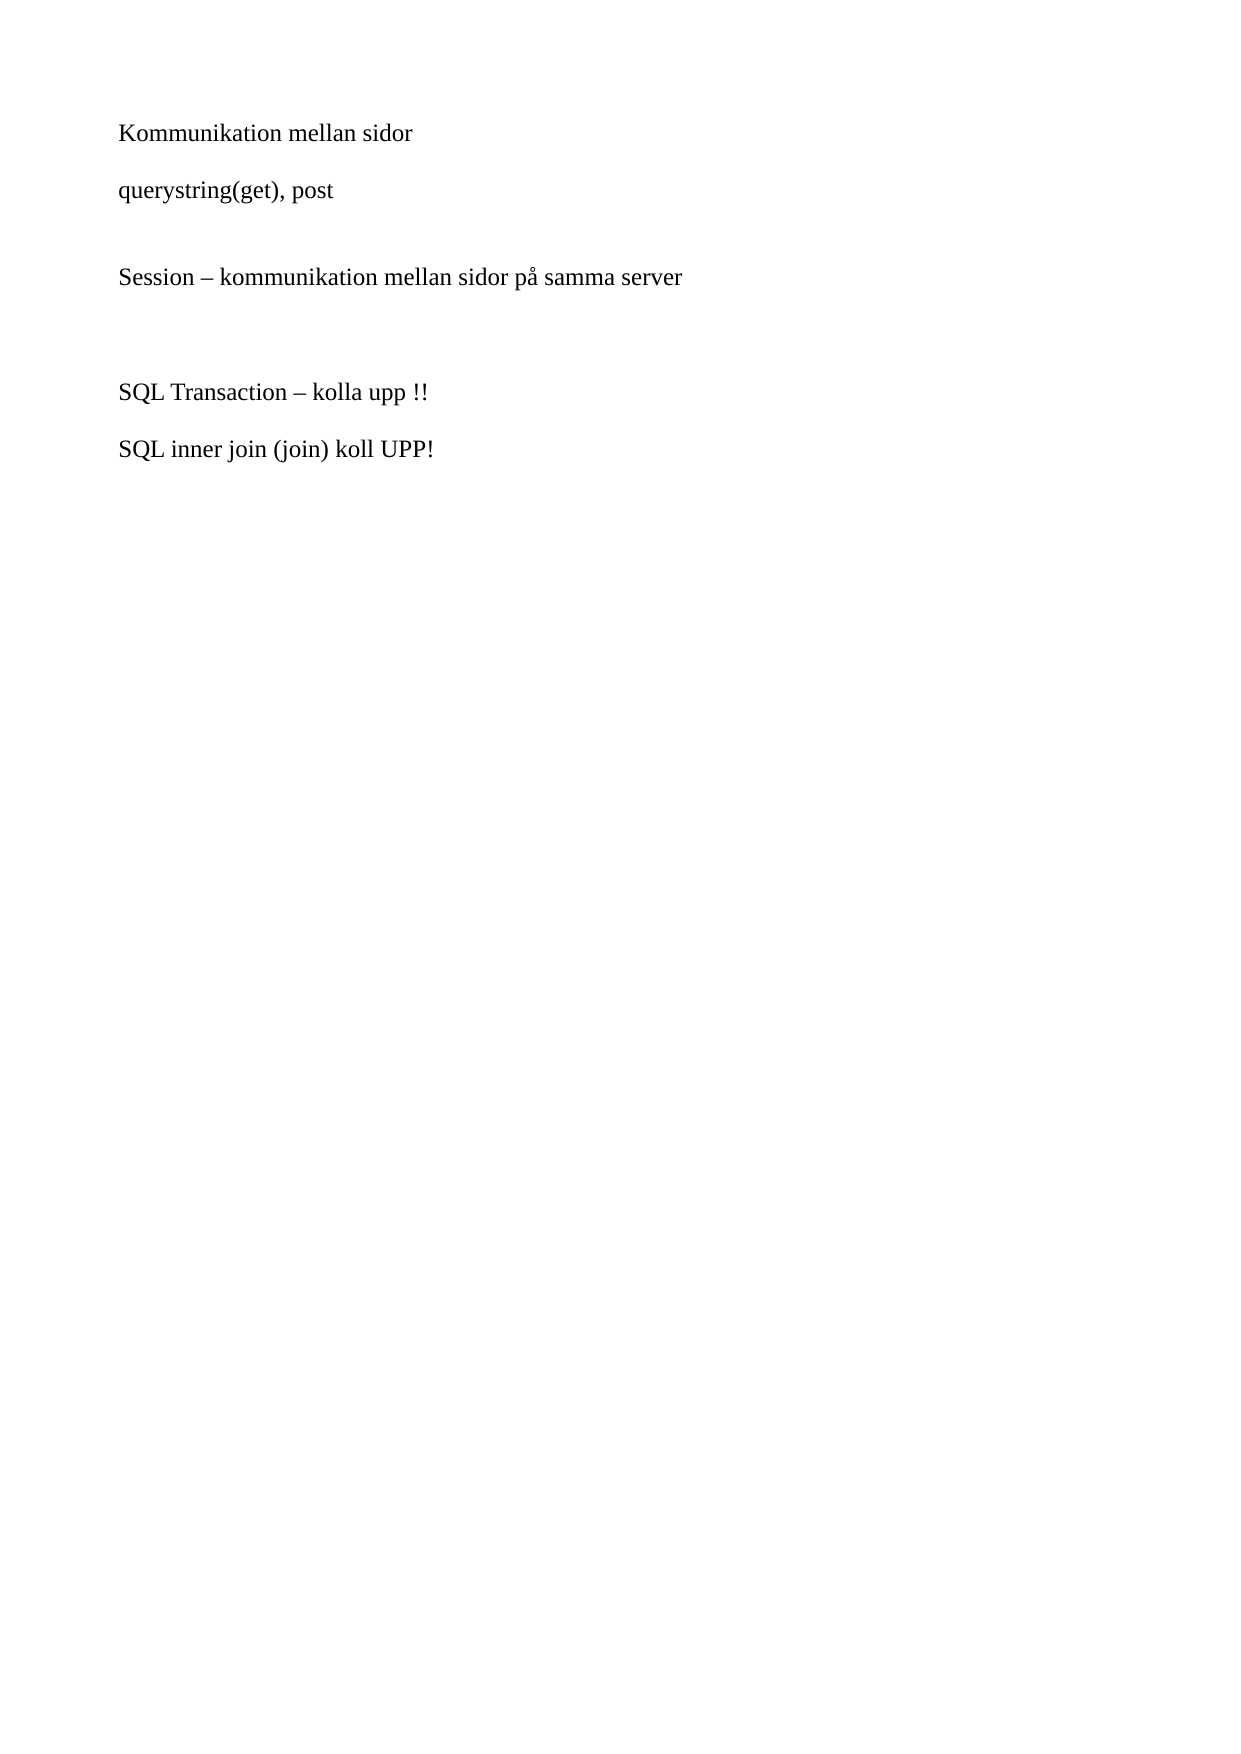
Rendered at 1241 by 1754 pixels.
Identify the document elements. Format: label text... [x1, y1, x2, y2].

text Kommunikation mellan sidor [118, 118, 1122, 147]
text SQL inner join (join) koll UPP! [118, 434, 1122, 463]
text SQL Transaction – kolla upp !! [118, 377, 1122, 406]
text querystring(get), post [118, 176, 1122, 204]
text Session – kommunikation mellan sidor på samma server [118, 262, 1122, 291]
